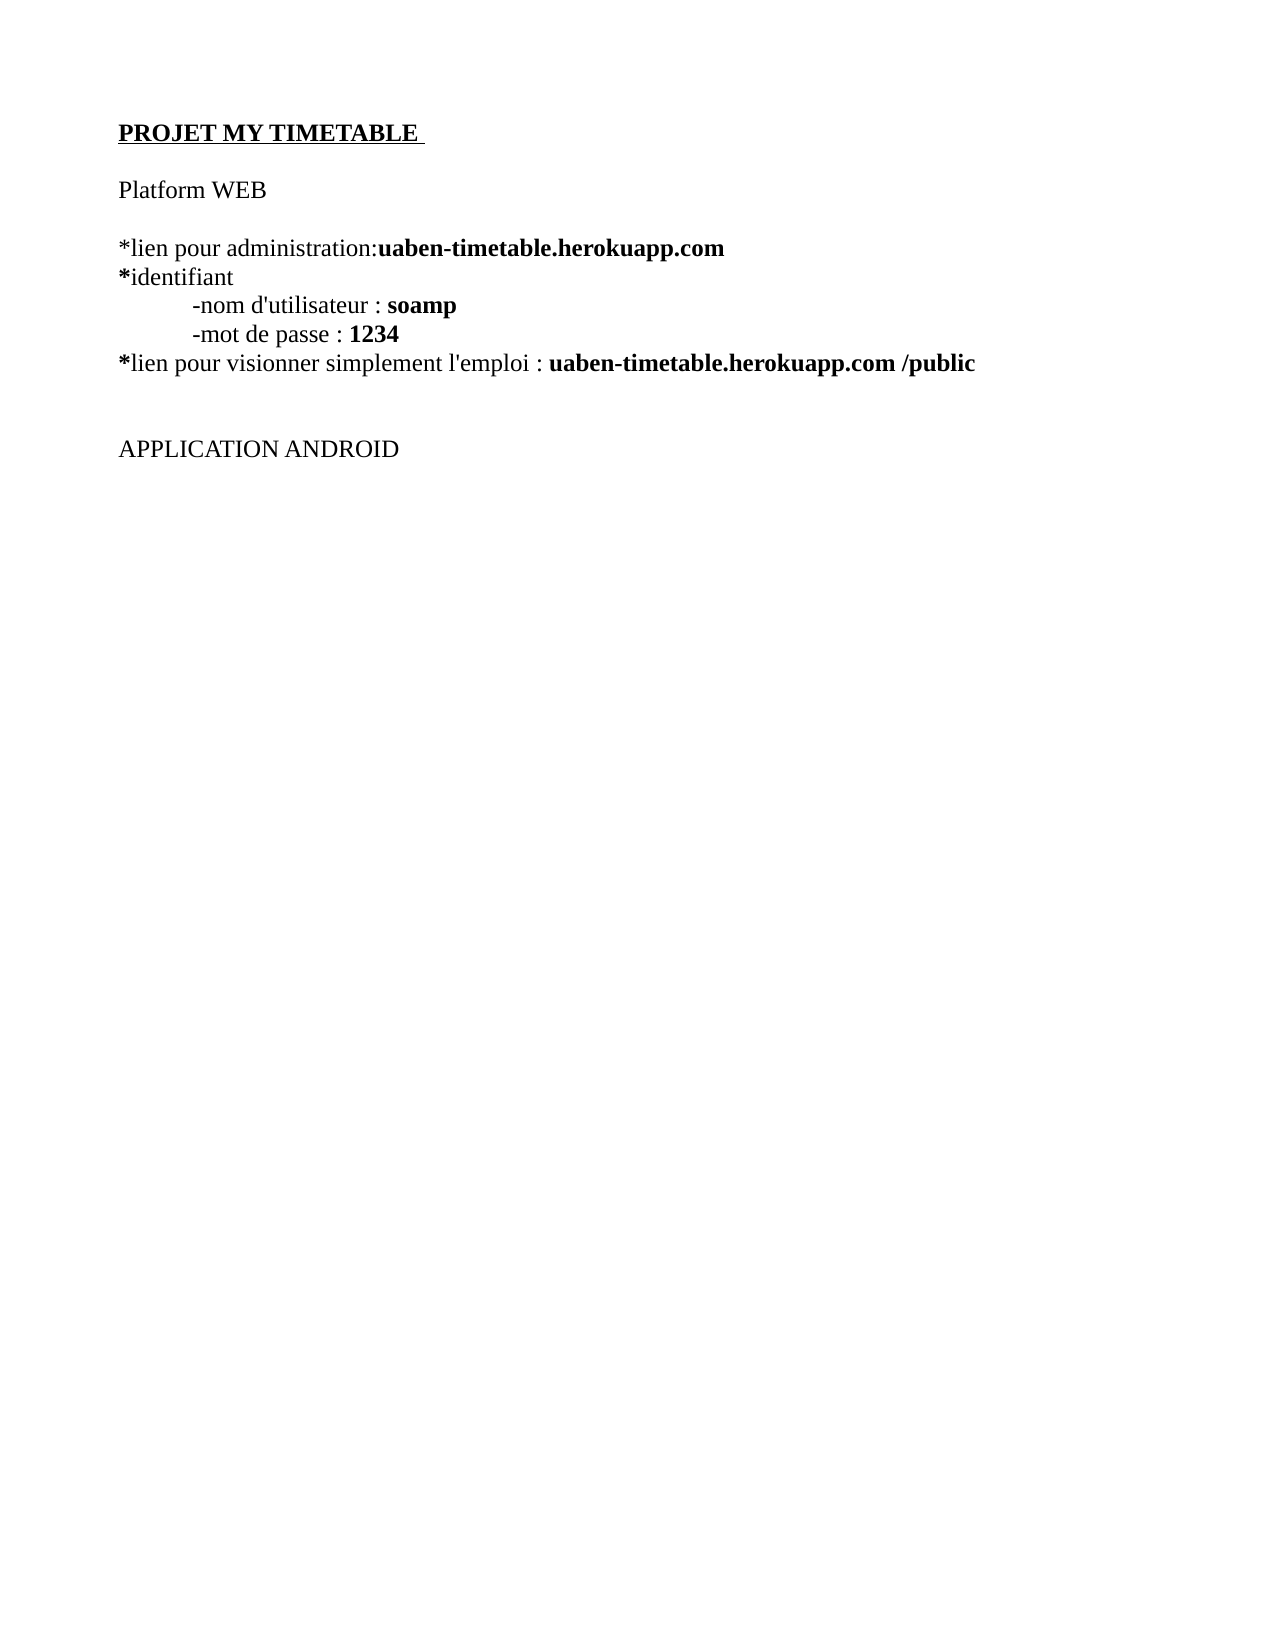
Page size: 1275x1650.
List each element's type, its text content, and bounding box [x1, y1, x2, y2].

text Platform WEB [118, 176, 1157, 204]
text *lien pour administration:uaben-timetable.herokuapp.com [118, 233, 1157, 262]
text APPLICATION ANDROID [118, 434, 1157, 463]
text PROJET MY TIMETABLE [118, 118, 1157, 147]
text *identifiant [118, 262, 1157, 291]
text -mot de passe : 1234 [118, 319, 1157, 348]
text -nom d'utilisateur : soamp [118, 291, 1157, 319]
text *lien pour visionner simplement l'emploi : uaben-timetable.herokuapp.com /public [118, 348, 1157, 377]
